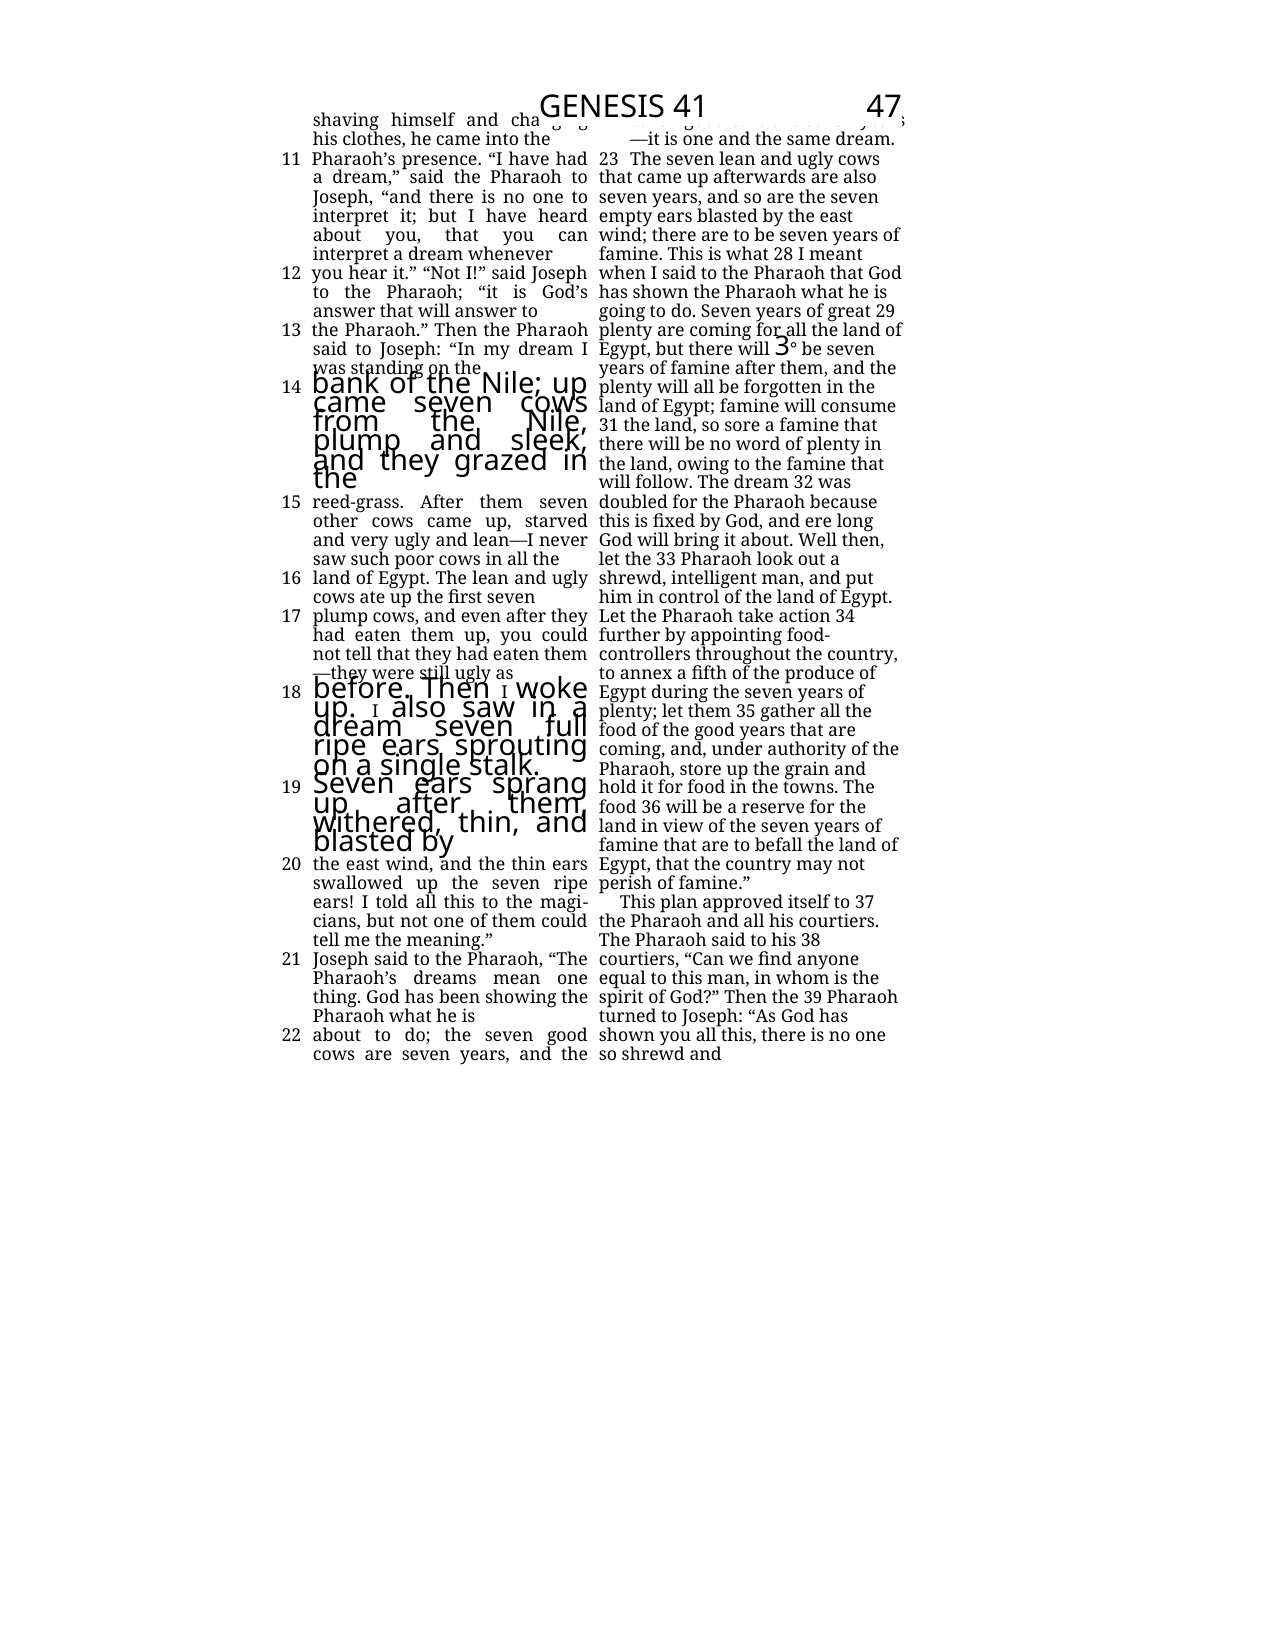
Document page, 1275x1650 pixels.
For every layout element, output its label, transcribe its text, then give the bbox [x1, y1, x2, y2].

list the Pharaoh.” Then the Pha­raoh said to Joseph: “In my dream I was standing on the [281, 321, 588, 378]
list Pharaoh’s presence. “I have had a dream,” said the Pharaoh to Joseph, “and there is no one to interpret it; but I have heard about you, that you can interpret a dream whenever [281, 150, 588, 264]
text that came up afterwards are also seven years, and so are the seven empty ears blasted by the east wind; there are to be seven years of famine. This is what 28 I meant when I said to the Pharaoh that God has shown the Pharaoh what he is going to do. Seven years of great 29 plenty are coming for all the land of Egypt, but there will 3° be seven years of famine after them, and the plenty will all be forgotten in the land of Egypt; famine will consume 31 the land, so sore a famine that there will be no word of plenty in the land, owing to the famine that will follow. The dream 32 was doubled for the Pharaoh because this is fixed by God, and ere long God will bring it about. Well then, let the 33 Pharaoh look out a shrewd, intelligent man, and put him in control of the land of Egypt. Let the Pharaoh take action 34 further by appointing food- controllers throughout the coun­try, to annex a fifth of the produce of Egypt during the seven years of plenty; let them 35 gather all the food of the good years that are coming, and, under authority of the Pharaoh, store up the grain and hold it for food in the towns. The food 36 will be a reserve for the land in view of the seven years of famine that are to befall the land of Egypt, that the country may not perish of famine.” [599, 169, 906, 893]
list reed-grass. After them seven other cows came up, starved and very ugly and lean—I never saw such poor cows in all the [281, 493, 588, 569]
list The seven lean and ugly cows [599, 150, 906, 169]
list bank of the Nile; up came seven cows from the Nile, plump and sleek, and they grazed in the [281, 378, 588, 493]
list you hear it.” “Not I!” said Joseph to the Pharaoh; “it is God’s answer that will answer to [281, 264, 588, 321]
list land of Egypt. The lean and ugly cows ate up the first seven [281, 569, 588, 607]
list Then the Pharaoh sent for Jo­seph, whom they brought hur­riedly from the dungeon; after shaving himself and changing his clothes, he came into the [281, 112, 588, 150]
list plump cows, and even after they had eaten them up, you could not tell that they had eaten them—they were still ugly as [281, 607, 588, 683]
list Seven ears sprang up after them, withered, thin, and blasted by [281, 779, 588, 855]
list about to do; the seven good cows are seven years, and the seven good ears are seven years —it is one and the same dream. [281, 1027, 588, 1065]
text This plan approved itself to 37 the Pharaoh and all his cour­tiers. The Pharaoh said to his 38 courtiers, “Can we find anyone equal to this man, in whom is the spirit of God?” Then the 39 Pharaoh turned to Joseph: “As God has shown you all this, there is no one so shrewd and [599, 893, 906, 1065]
list Joseph said to the Pharaoh, “The Pharaoh’s dreams mean one thing. God has been show­ing the Pharaoh what he is [281, 950, 588, 1027]
list about to do; the seven good cows are seven years, and the seven good ears are seven years —it is one and the same dream. [599, 112, 906, 150]
list before. Then I woke up. I also saw in a dream seven full ripe ears sprouting on a single stalk. [281, 683, 588, 779]
list the east wind, and the thin ears swallowed up the seven ripe ears! I told all this to the magi­cians, but not one of them could tell me the meaning.” [281, 855, 588, 950]
